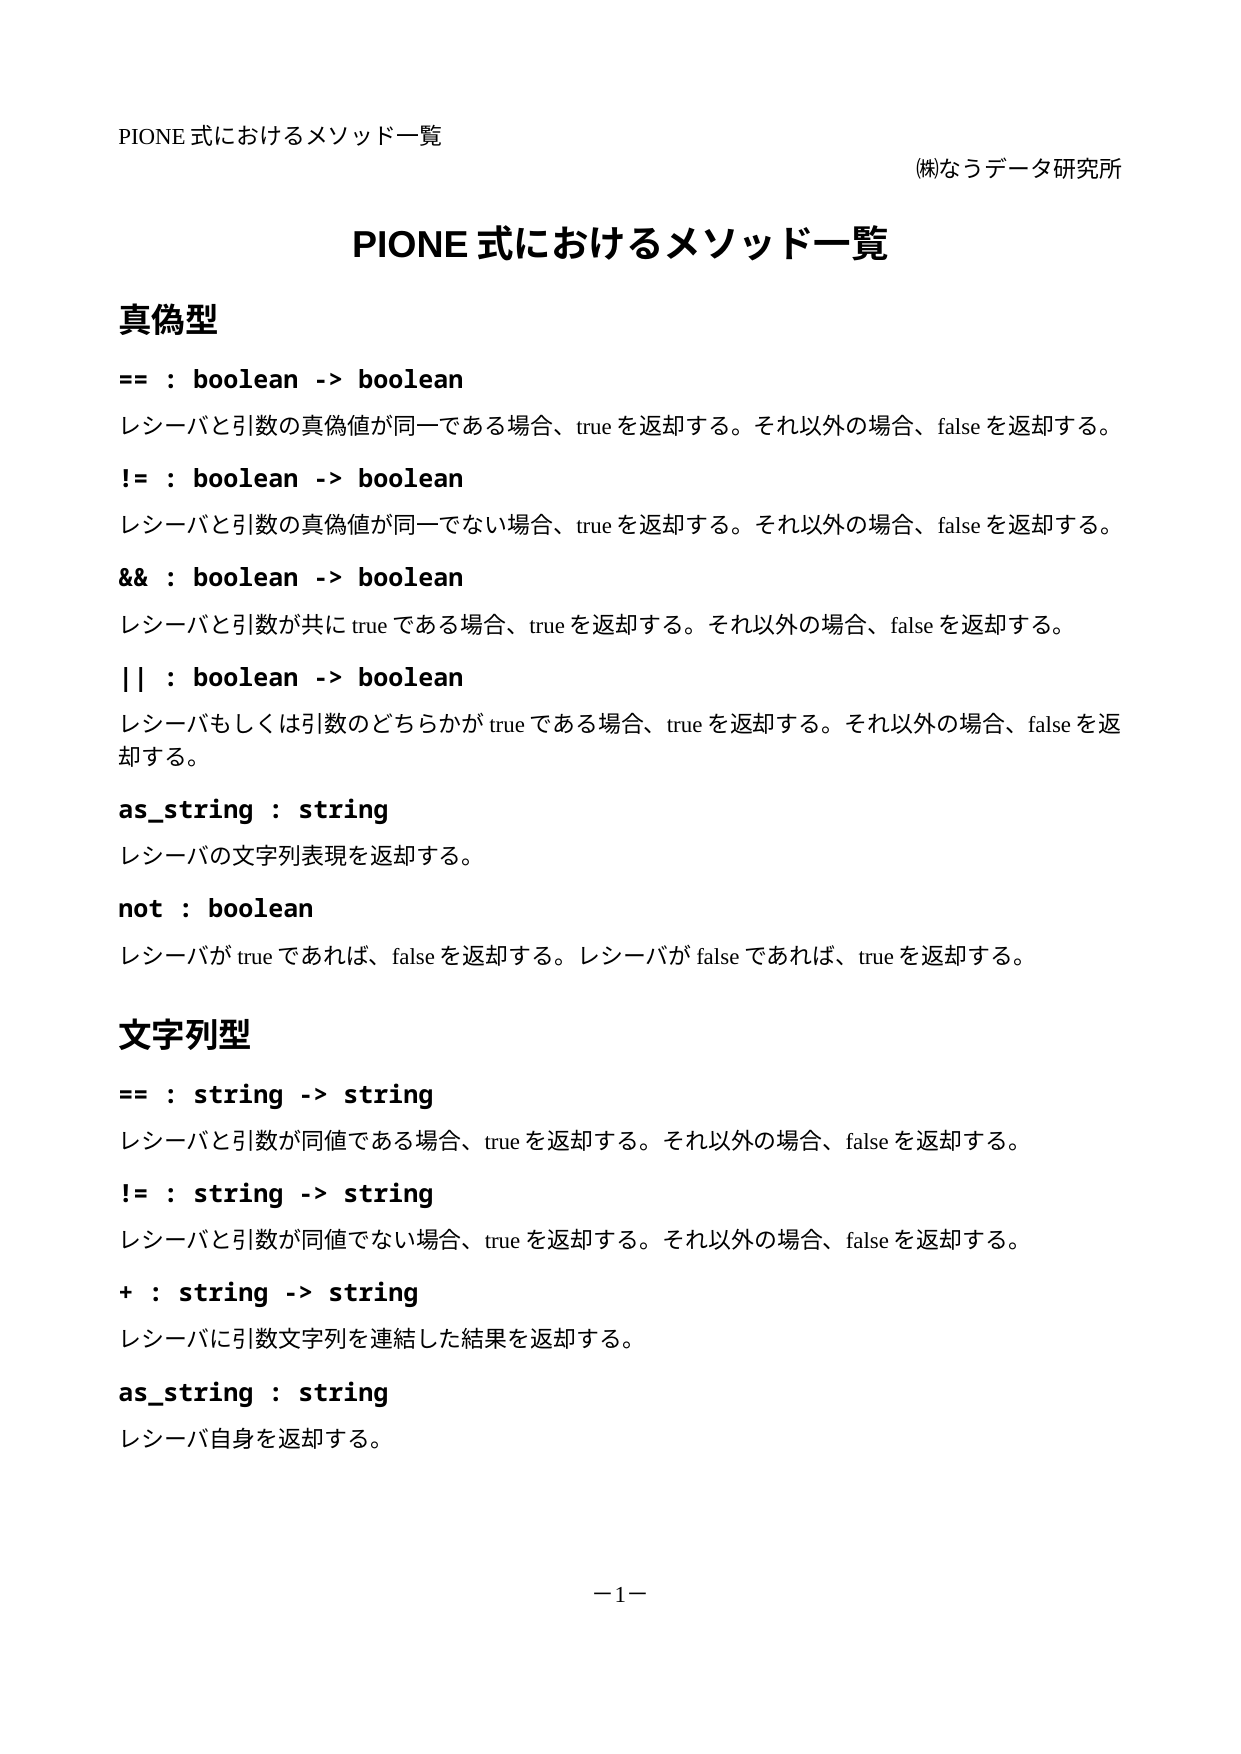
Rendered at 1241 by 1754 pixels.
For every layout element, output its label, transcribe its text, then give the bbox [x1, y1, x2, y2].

text レシーバの文字列表現を返却する。 [118, 838, 1122, 871]
text レシーバと引数が共にtrueである場合、trueを返却する。それ以外の場合、falseを返却する。 [118, 606, 1122, 640]
text || : boolean -> boolean [118, 659, 1122, 693]
text as_string : string [118, 1374, 1122, 1408]
text not : boolean [118, 891, 1122, 925]
title PIONE式におけるメソッド一覧 [118, 214, 1122, 268]
text レシーバと引数の真偽値が同一である場合、trueを返却する。それ以外の場合、falseを返却する。 [118, 408, 1122, 441]
text == : boolean -> boolean [118, 361, 1122, 396]
text レシーバに引数文字列を連結した結果を返却する。 [118, 1321, 1122, 1354]
text レシーバと引数の真偽値が同一でない場合、trueを返却する。それ以外の場合、falseを返却する。 [118, 507, 1122, 540]
text as_string : string [118, 792, 1122, 826]
text レシーバがtrueであれば、falseを返却する。レシーバがfalseであれば、trueを返却する。 [118, 937, 1122, 971]
subtitle 文字列型 [118, 1008, 1122, 1057]
text レシーバもしくは引数のどちらかがtrueである場合、trueを返却する。それ以外の場合、falseを返却する。 [118, 706, 1122, 772]
text レシーバと引数が同値である場合、trueを返却する。それ以外の場合、falseを返却する。 [118, 1123, 1122, 1156]
subtitle 真偽型 [118, 293, 1122, 342]
text != : boolean -> boolean [118, 461, 1122, 495]
text + : string -> string [118, 1275, 1122, 1309]
text && : boolean -> boolean [118, 560, 1122, 594]
text == : string -> string [118, 1076, 1122, 1110]
text レシーバ自身を返却する。 [118, 1421, 1122, 1454]
text != : string -> string [118, 1176, 1122, 1210]
text レシーバと引数が同値でない場合、trueを返却する。それ以外の場合、falseを返却する。 [118, 1222, 1122, 1255]
